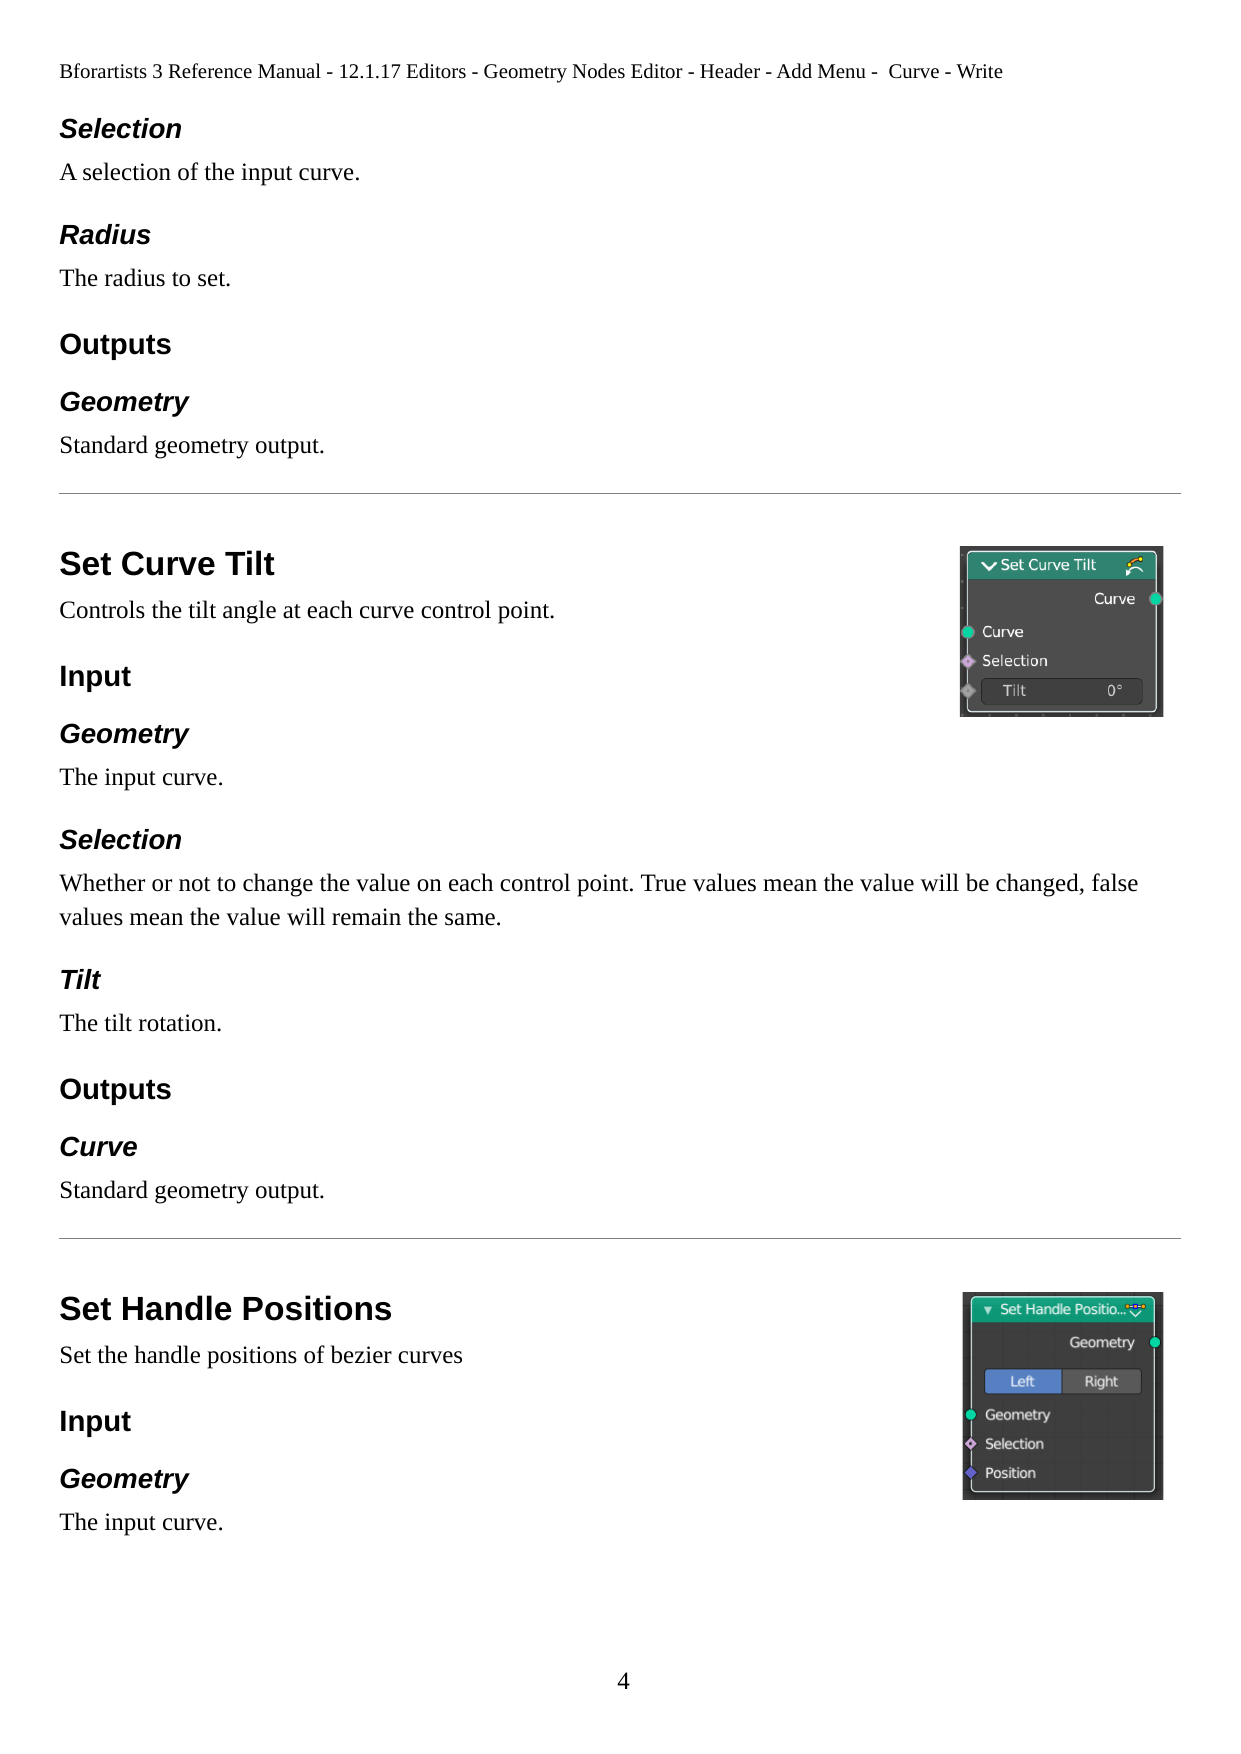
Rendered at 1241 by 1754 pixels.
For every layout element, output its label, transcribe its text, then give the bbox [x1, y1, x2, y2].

text The input curve. [59, 762, 1181, 790]
subtitle [1164, 658, 1181, 692]
text Standard geometry output. [59, 1175, 1181, 1203]
text Standard geometry output. [59, 430, 1181, 458]
subtitle Geometry [59, 717, 1181, 749]
text Set the handle positions of bezier curves [59, 1340, 962, 1369]
subtitle Input [59, 658, 959, 692]
subtitle Set Curve Tilt [59, 544, 1181, 582]
subtitle Input [59, 1404, 962, 1437]
subtitle Curve [59, 1130, 1181, 1162]
subtitle Tilt [59, 964, 1181, 996]
text Controls the tilt angle at each curve control point. [59, 595, 959, 624]
text A selection of the input curve. [59, 157, 1181, 186]
subtitle [1164, 1462, 1181, 1494]
subtitle Set Handle Positions [59, 1289, 1181, 1327]
text Whether or not to change the value on each control point. True values mean the value will be changed, false values mean the value will remain the same. [59, 868, 1181, 931]
text The tilt rotation. [59, 1008, 1181, 1037]
subtitle Outputs [59, 327, 1181, 360]
subtitle Radius [59, 218, 1181, 250]
picture [959, 546, 1164, 717]
text The radius to set. [59, 263, 1181, 292]
text The input curve. [59, 1507, 1181, 1536]
subtitle Geometry [59, 1462, 962, 1494]
subtitle Outputs [59, 1072, 1181, 1105]
subtitle [1164, 1404, 1181, 1437]
subtitle Geometry [59, 385, 1181, 417]
subtitle Selection [59, 113, 1181, 144]
picture [962, 1292, 1164, 1500]
subtitle Selection [59, 823, 1181, 855]
